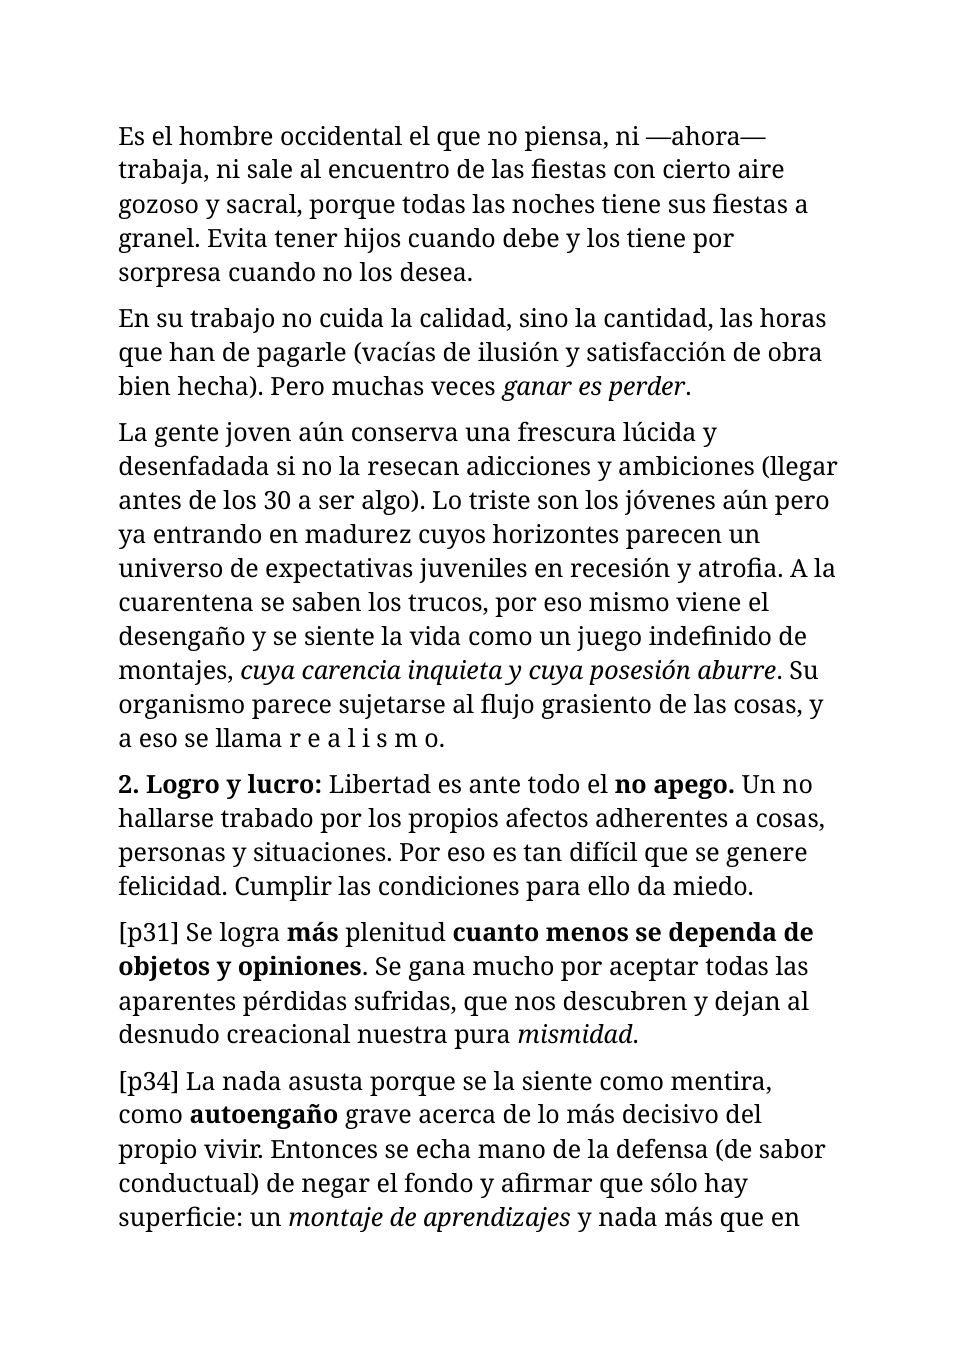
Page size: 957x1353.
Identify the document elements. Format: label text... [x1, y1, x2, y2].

text 2. Logro y lucro: Libertad es ante todo el no apego. Un no hallarse trabado por los propios afectos adherentes a cosas, personas y situaciones. Por eso es tan difícil que se genere felicidad. Cumplir las condiciones para ello da miedo. [118, 767, 838, 903]
text En su trabajo no cuida la calidad, sino la cantidad, las horas que han de pagarle (vacías de ilusión y satisfacción de obra bien hecha). Pero muchas veces ganar es perder. [118, 300, 838, 402]
text Es el hombre occidental el que no piensa, ni —ahora— trabaja, ni sale al encuentro de las fiestas con cierto aire gozoso y sacral, porque todas las noches tiene sus fiestas a granel. Evita tener hijos cuando debe y los tiene por sorpresa cuando no los desea. [118, 118, 838, 288]
text La gente joven aún conserva una frescura lúcida y desenfadada si no la resecan adicciones y ambiciones (llegar antes de los 30 a ser algo). Lo triste son los jóvenes aún pero ya entrando en madurez cuyos horizontes parecen un universo de expectativas juveniles en recesión y atrofia. A la cuarentena se saben los trucos, por eso mismo viene el desengaño y se siente la vida como un juego indefinido de montajes, cuya carencia inquieta y cuya posesión aburre. Su organismo parece sujetarse al flujo grasiento de las cosas, y a eso se llama r e a l i s m o. [118, 414, 838, 755]
text [p34] La nada asusta porque se la siente como mentira, como autoengaño grave acerca de lo más decisivo del propio vivir. Entonces se echa mano de la defensa (de sabor conductual) de negar el fondo y afirmar que sólo hay superficie: un montaje de aprendizajes y nada más que en [118, 1063, 838, 1233]
text [p31] Se logra más plenitud cuanto menos se dependa de objetos y opiniones. Se gana mucho por aceptar todas las aparentes pérdidas sufridas, que nos descubren y dejan al desnudo creacional nuestra pura mismidad. [118, 915, 838, 1051]
